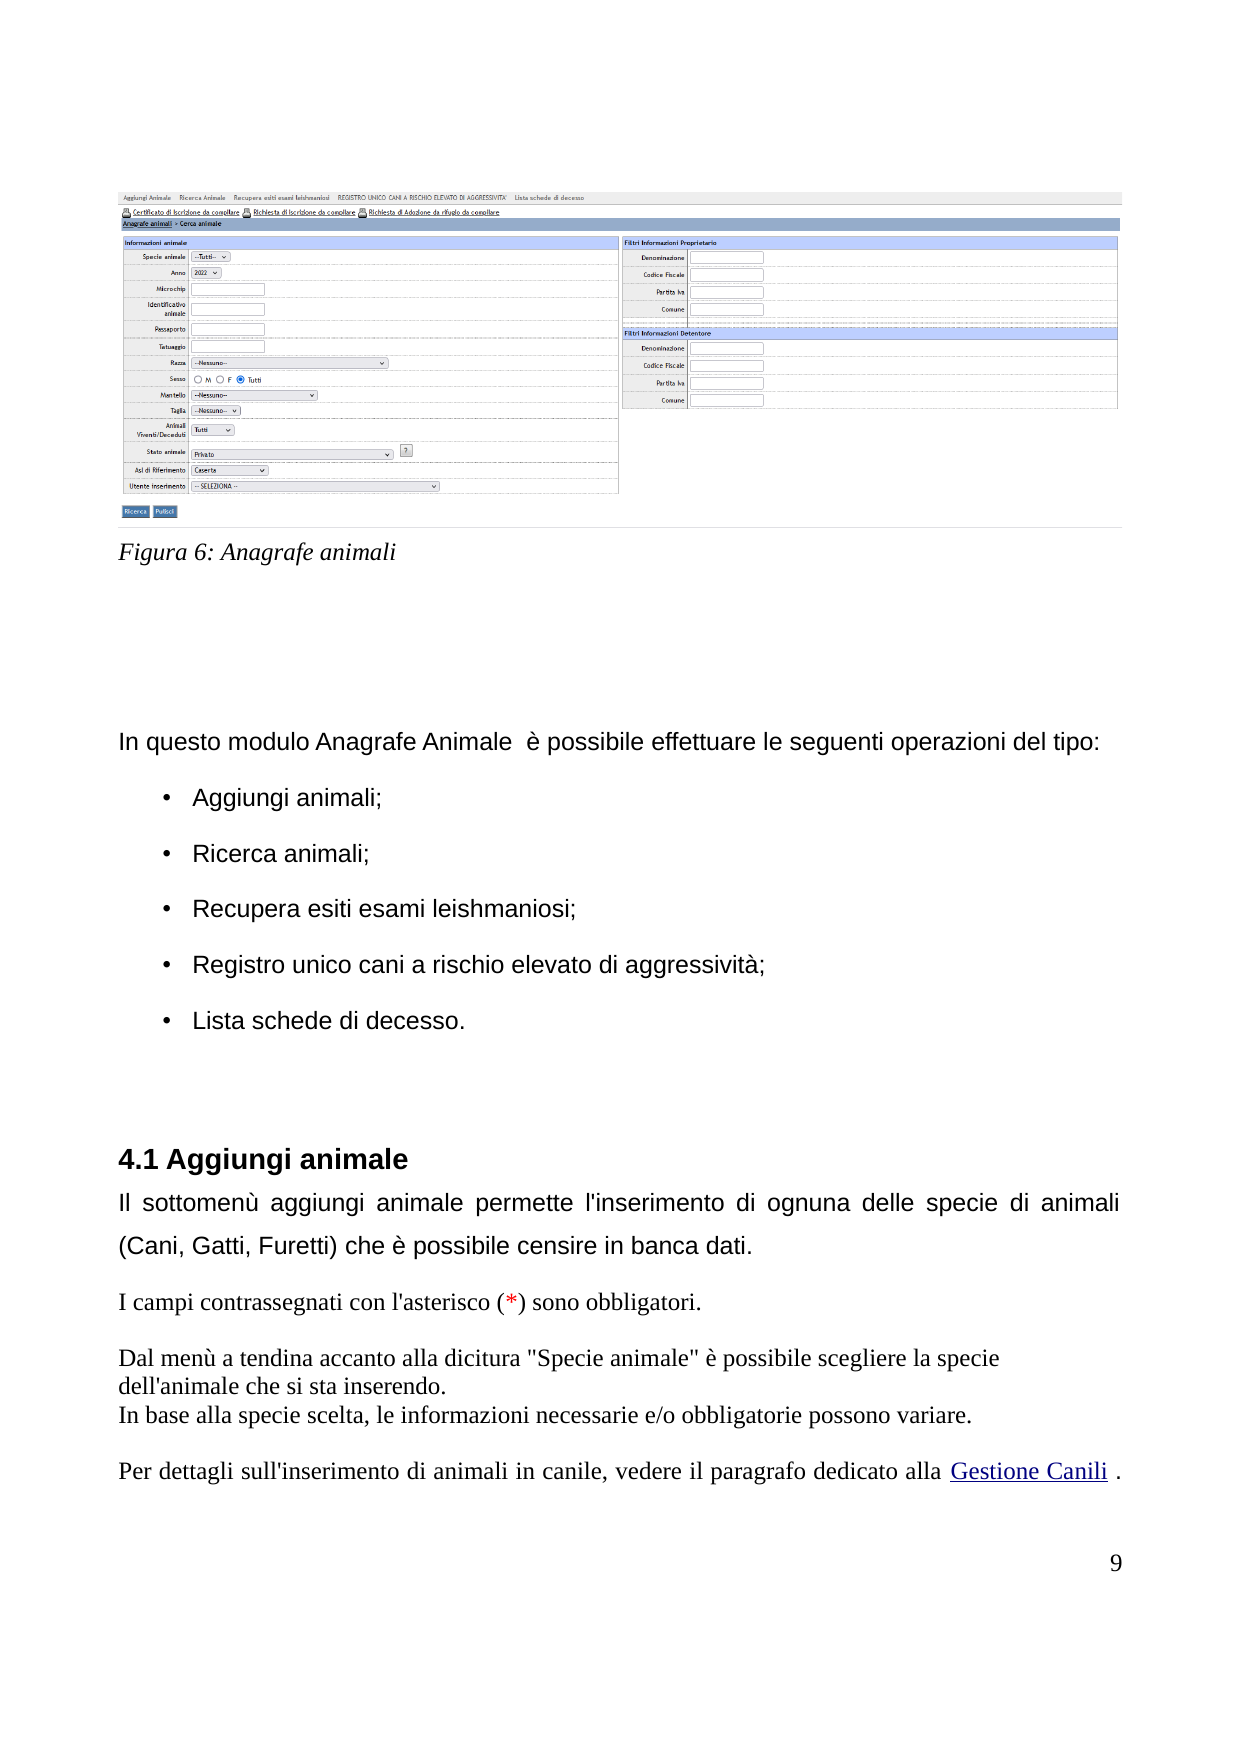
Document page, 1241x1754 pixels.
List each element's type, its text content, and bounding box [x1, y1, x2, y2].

text Per dettagli sull'inserimento di animali in canile, vedere il paragrafo dedicato alla Gestione Canili . [118, 1456, 1122, 1484]
text Dal menù a tendina accanto alla dicitura "Specie animale" è possibile scegliere la specie dell'animale che si sta inserendo. [118, 1343, 1122, 1400]
subtitle 4.1 Aggiungi animale [118, 1142, 1122, 1176]
list Lista schede di decesso. [162, 1006, 1122, 1035]
picture [118, 188, 1123, 537]
text Figura 6: Anagrafe animali [118, 537, 1122, 565]
text Il sottomenù aggiungi animale permette l'inserimento di ognuna delle specie di animali (Cani, Gatti, Furetti) che è possibile censire in banca dati. [118, 1188, 1122, 1260]
text In base alla specie scelta, le informazioni necessarie e/o obbligatorie possono variare. [118, 1400, 1122, 1429]
text I campi contrassegnati con l'asterisco (*) sono obbligatori. [118, 1287, 1122, 1316]
text In questo modulo Anagrafe Animale è possibile effettuare le seguenti operazioni del tipo: [118, 727, 1122, 756]
list Registro unico cani a rischio elevato di aggressività; [162, 950, 1122, 979]
list Recupera esiti esami leishmaniosi; [162, 894, 1122, 923]
list Aggiungi animali; [162, 783, 1122, 812]
list Ricerca animali; [162, 839, 1122, 867]
